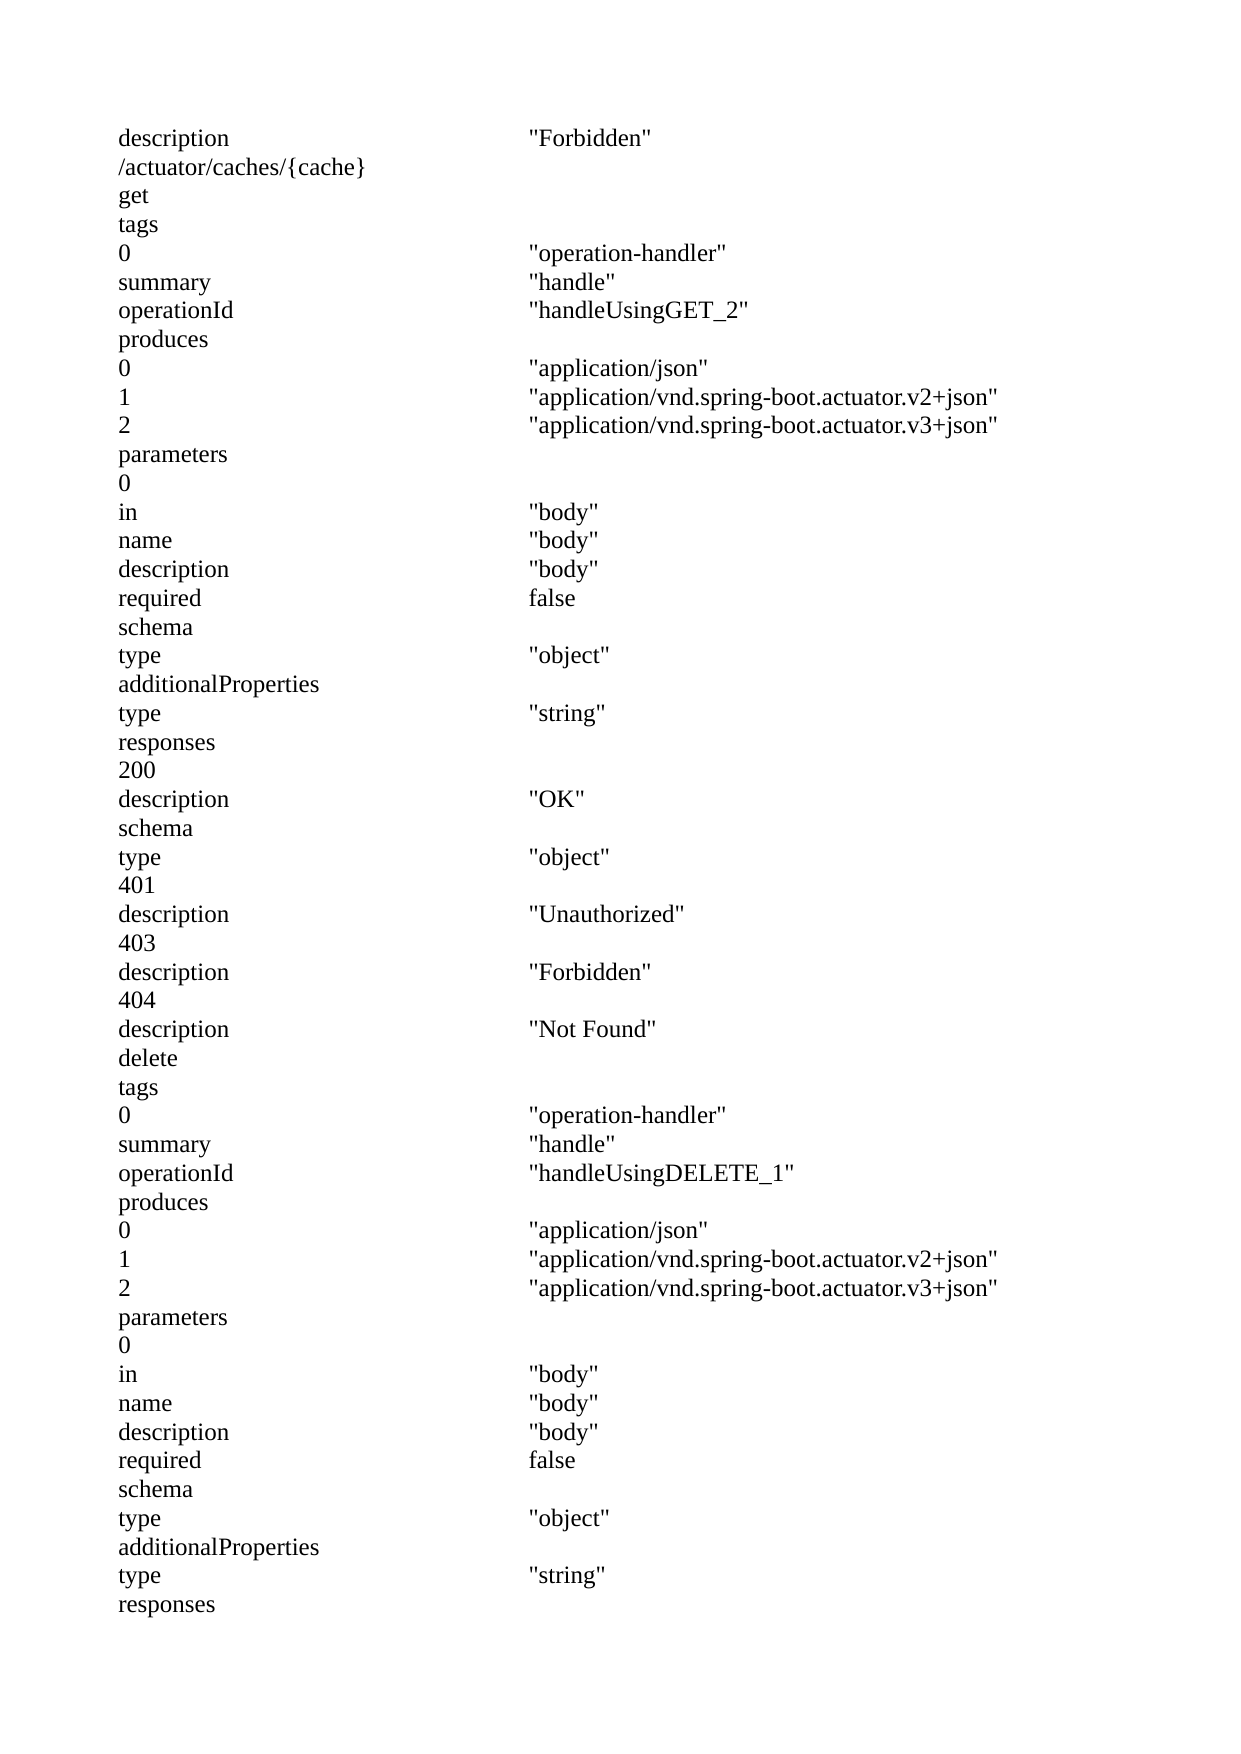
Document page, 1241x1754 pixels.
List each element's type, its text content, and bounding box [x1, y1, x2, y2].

table_cell [528, 468, 1049, 497]
table_cell "string" [528, 1560, 1049, 1589]
table_cell get [118, 180, 528, 209]
table_cell "application/json" [528, 1215, 1049, 1244]
table_cell description [118, 554, 528, 583]
table_cell 0 [118, 1330, 528, 1359]
table_cell description [118, 1014, 528, 1043]
table_cell tags [118, 1072, 528, 1100]
table_cell name [118, 525, 528, 554]
table_cell "object" [528, 842, 1049, 870]
table_cell additionalProperties [118, 1532, 528, 1560]
table_cell type [118, 842, 528, 870]
table_cell type [118, 1503, 528, 1532]
table_cell "body" [528, 1359, 1049, 1388]
table_cell in [118, 497, 528, 525]
table_cell 2 [118, 1273, 528, 1302]
table_cell "application/vnd.spring-boot.actuator.v3+json" [528, 410, 1049, 439]
table_cell [528, 209, 1049, 238]
table_cell parameters [118, 439, 528, 468]
table_cell [528, 1474, 1049, 1503]
table_cell "application/vnd.spring-boot.actuator.v2+json" [528, 1244, 1049, 1273]
table_cell description [118, 784, 528, 813]
table_cell "handle" [528, 1129, 1049, 1158]
table_cell description [118, 1417, 528, 1445]
table_cell [528, 1330, 1049, 1359]
table_cell 200 [118, 755, 528, 784]
table_cell [528, 1589, 1049, 1618]
table_cell [528, 1043, 1049, 1072]
table_cell "Not Found" [528, 1014, 1049, 1043]
table_cell [528, 1302, 1049, 1330]
table_cell "Forbidden" [528, 123, 1049, 152]
table_cell "object" [528, 640, 1049, 669]
table_cell summary [118, 267, 528, 295]
table_cell "operation-handler" [528, 1100, 1049, 1129]
table_cell [528, 1072, 1049, 1100]
table_cell responses [118, 1589, 528, 1618]
table_cell responses [118, 727, 528, 755]
table_cell description [118, 957, 528, 985]
table_cell type [118, 640, 528, 669]
table_cell parameters [118, 1302, 528, 1330]
table_cell "handleUsingGET_2" [528, 295, 1049, 324]
table_cell summary [118, 1129, 528, 1158]
table_cell 0 [118, 353, 528, 382]
table_cell "body" [528, 497, 1049, 525]
table_cell "body" [528, 1388, 1049, 1417]
table_cell "application/vnd.spring-boot.actuator.v3+json" [528, 1273, 1049, 1302]
table_cell schema [118, 813, 528, 842]
table_cell schema [118, 1474, 528, 1503]
table_cell 1 [118, 382, 528, 410]
table_cell /actuator/caches/{cache} [118, 152, 528, 180]
table_cell "application/json" [528, 353, 1049, 382]
table_cell description [118, 899, 528, 928]
table_cell "body" [528, 525, 1049, 554]
table_cell 0 [118, 468, 528, 497]
table_cell produces [118, 324, 528, 353]
table_cell "handleUsingDELETE_1" [528, 1158, 1049, 1187]
table_cell [528, 813, 1049, 842]
table_cell [528, 928, 1049, 957]
table_cell required [118, 583, 528, 612]
table_cell 404 [118, 985, 528, 1014]
table_cell [528, 985, 1049, 1014]
table_cell operationId [118, 295, 528, 324]
table_cell type [118, 698, 528, 727]
table_cell "operation-handler" [528, 238, 1049, 267]
table_cell [528, 870, 1049, 899]
table_cell required [118, 1445, 528, 1474]
table_cell "string" [528, 698, 1049, 727]
table_cell 403 [118, 928, 528, 957]
table_cell [528, 755, 1049, 784]
table_cell [528, 324, 1049, 353]
table_cell "object" [528, 1503, 1049, 1532]
table_cell [528, 1187, 1049, 1215]
table_cell [528, 669, 1049, 698]
table_cell "Forbidden" [528, 957, 1049, 985]
table_header [118, 118, 528, 123]
table_cell tags [118, 209, 528, 238]
table_cell [528, 1532, 1049, 1560]
table_cell [528, 180, 1049, 209]
table_cell 2 [118, 410, 528, 439]
table_cell "OK" [528, 784, 1049, 813]
table_cell "body" [528, 554, 1049, 583]
table_cell "application/vnd.spring-boot.actuator.v2+json" [528, 382, 1049, 410]
table_header [528, 118, 1049, 123]
table_cell 0 [118, 1215, 528, 1244]
table_cell produces [118, 1187, 528, 1215]
table_cell false [528, 1445, 1049, 1474]
table_cell [528, 439, 1049, 468]
table_cell "Unauthorized" [528, 899, 1049, 928]
table_cell [528, 612, 1049, 640]
table_cell false [528, 583, 1049, 612]
table_cell delete [118, 1043, 528, 1072]
table_cell operationId [118, 1158, 528, 1187]
table_cell "handle" [528, 267, 1049, 295]
table_cell type [118, 1560, 528, 1589]
table_cell 401 [118, 870, 528, 899]
table_cell 0 [118, 238, 528, 267]
table_cell name [118, 1388, 528, 1417]
table_cell schema [118, 612, 528, 640]
table_cell additionalProperties [118, 669, 528, 698]
table_cell description [118, 123, 528, 152]
table_cell [528, 152, 1049, 180]
table_cell [528, 727, 1049, 755]
table_cell 1 [118, 1244, 528, 1273]
table_cell 0 [118, 1100, 528, 1129]
table_cell "body" [528, 1417, 1049, 1445]
table_cell in [118, 1359, 528, 1388]
